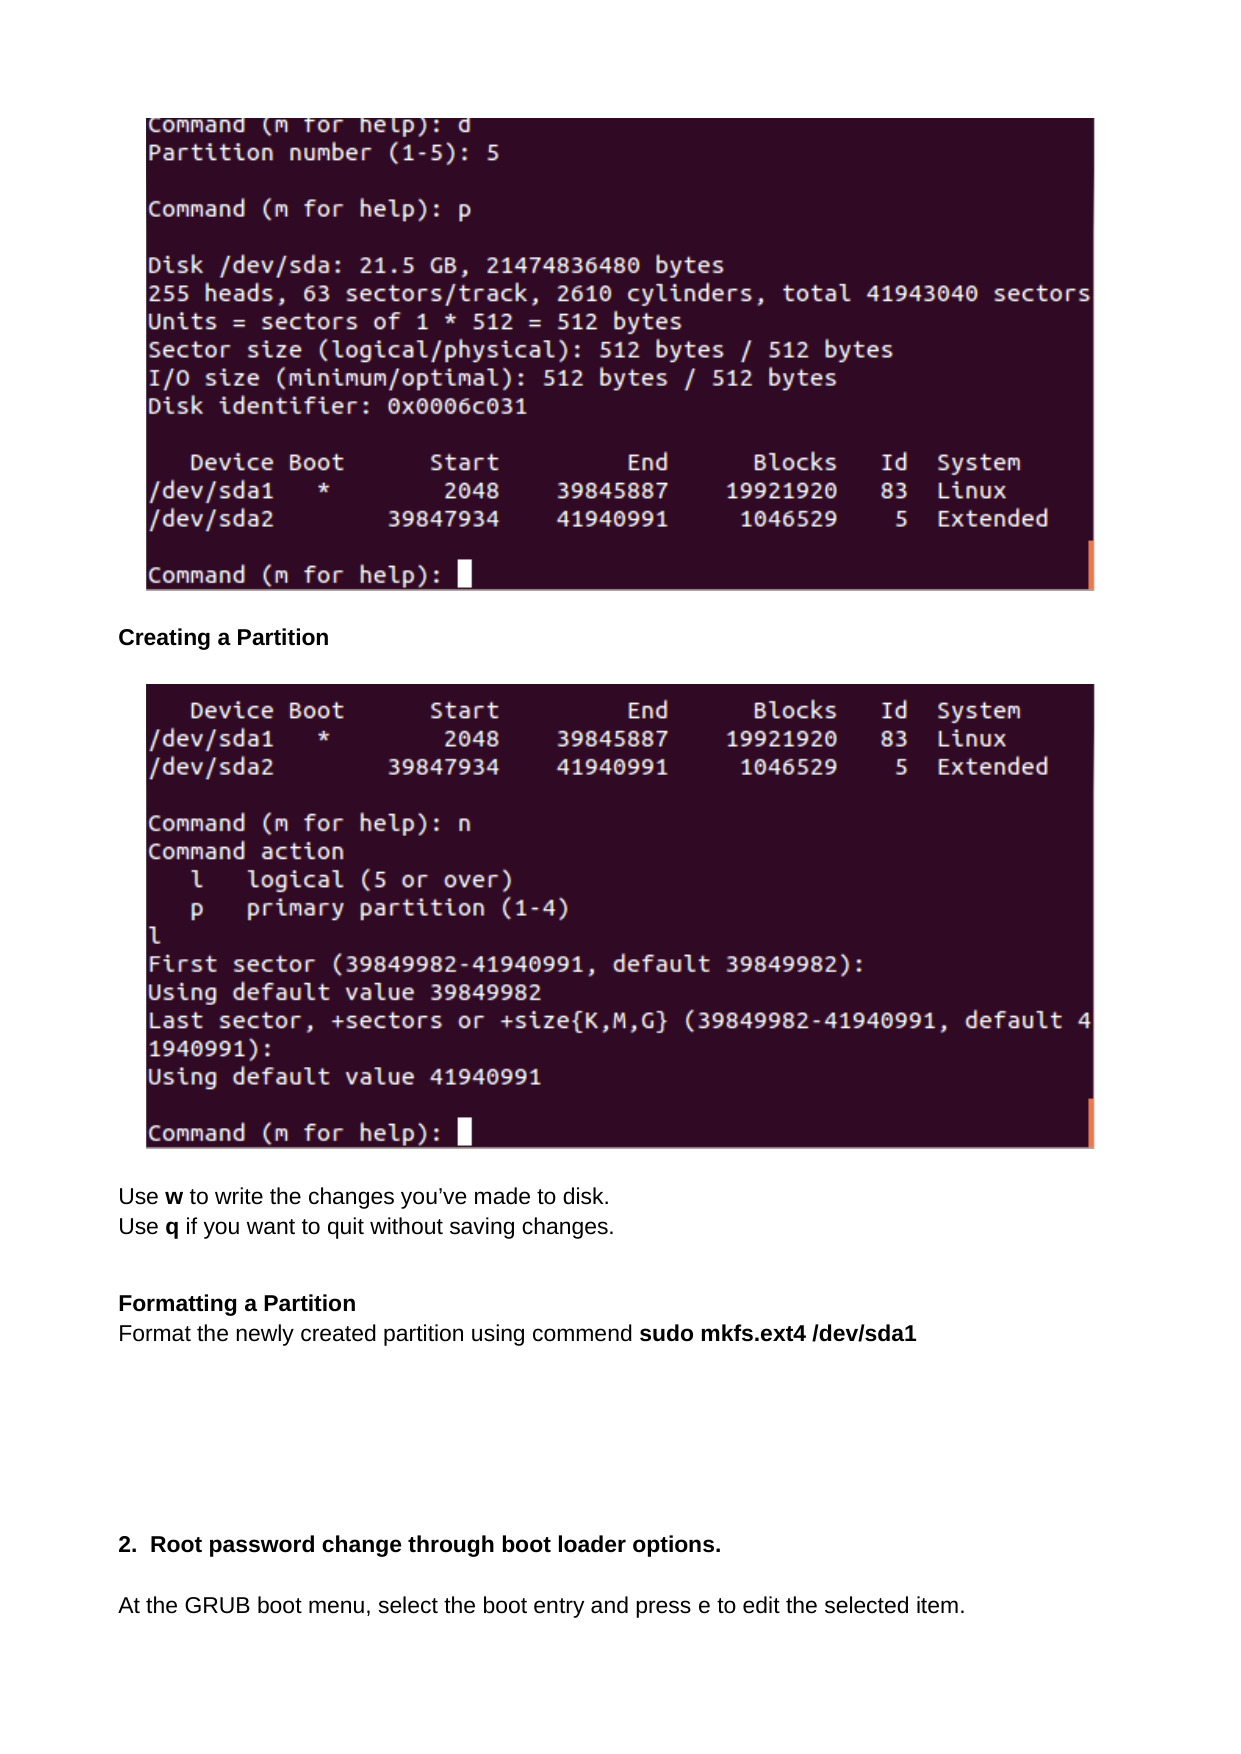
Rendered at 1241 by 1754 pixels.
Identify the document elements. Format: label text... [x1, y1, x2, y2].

text At the GRUB boot menu, select the boot entry and press e to edit the selected item. [118, 1592, 1122, 1618]
subtitle Formatting a Partition [118, 1289, 1122, 1316]
text Use w to write the changes you’ve made to disk. [118, 1183, 1122, 1209]
text 2. Root password change through boot loader options. [118, 1531, 1122, 1557]
text Format the newly created partition using commend sudo mkfs.ext4 /dev/sda1 [118, 1320, 1122, 1346]
picture [146, 684, 1095, 1149]
subtitle Creating a Partition [118, 624, 1122, 651]
text Use q if you want to quit without saving changes. [118, 1213, 1122, 1239]
picture [146, 118, 1095, 591]
